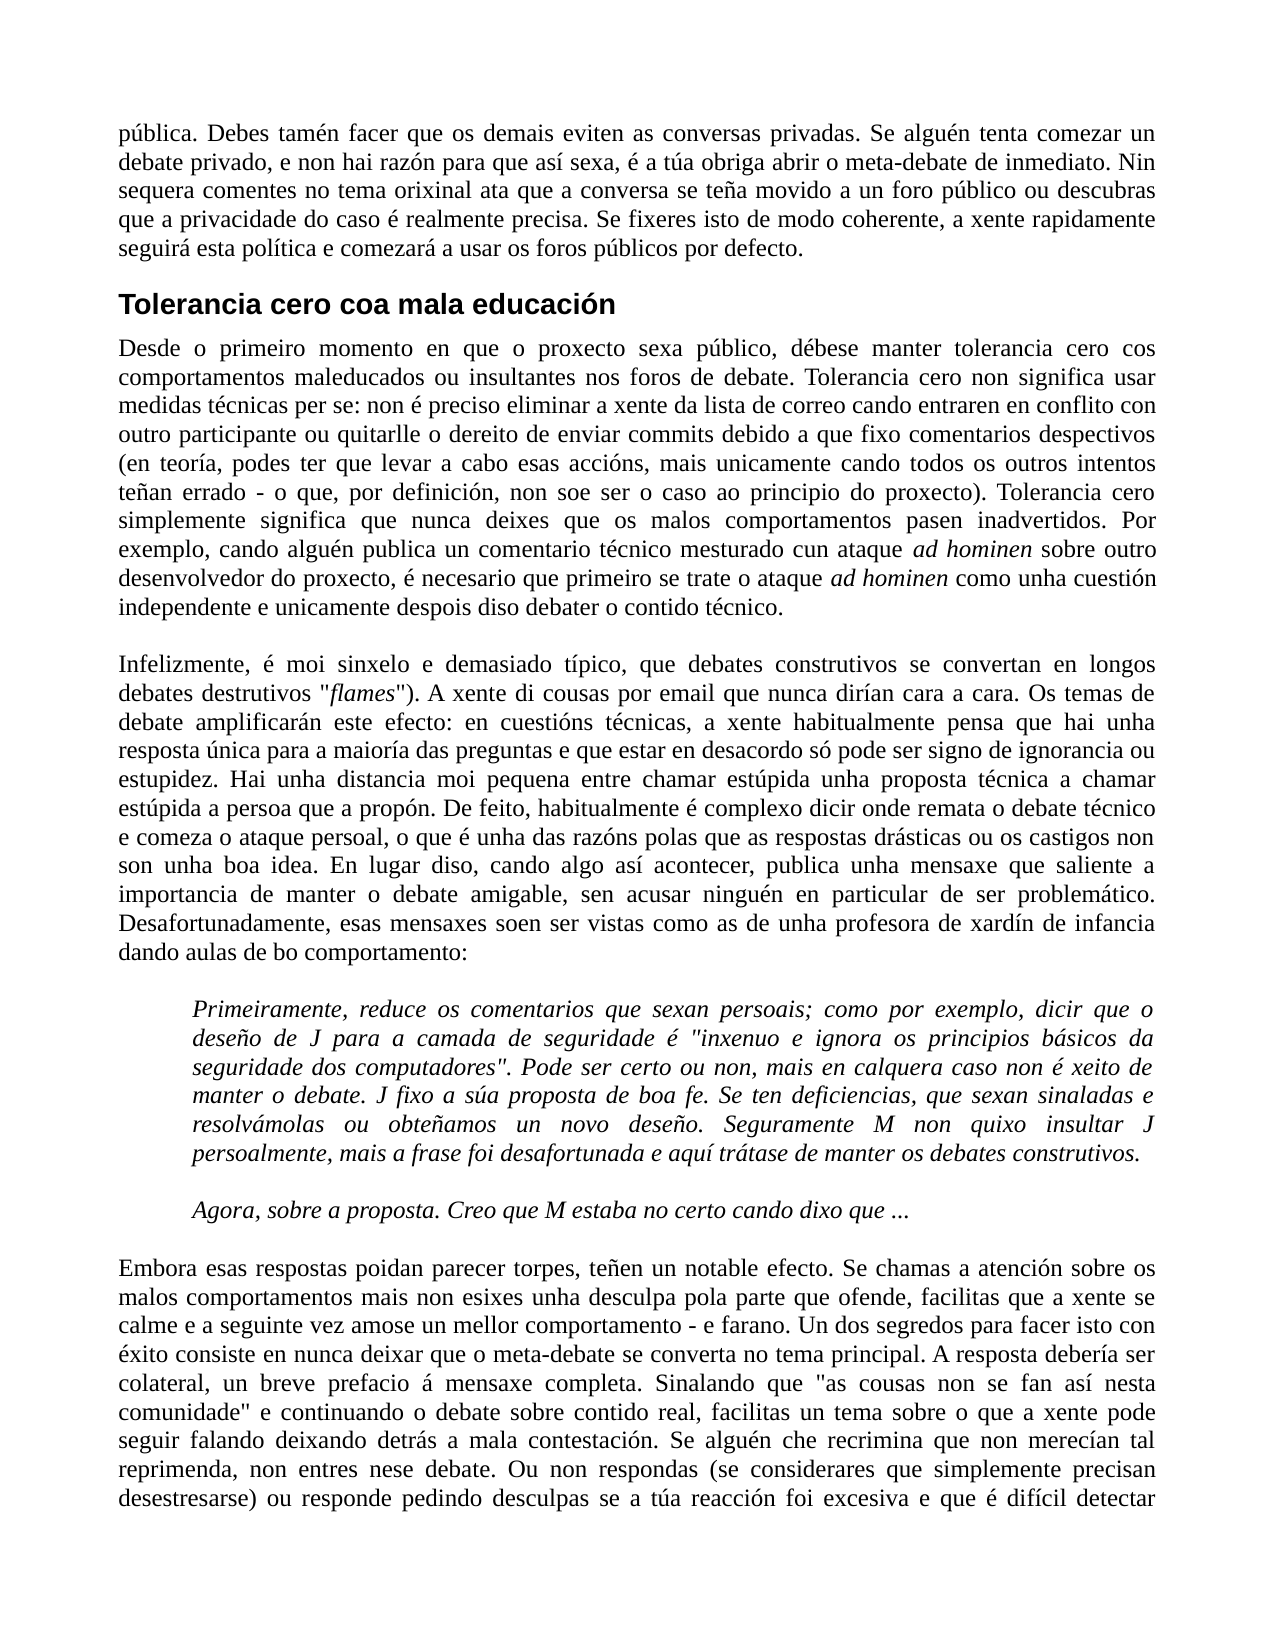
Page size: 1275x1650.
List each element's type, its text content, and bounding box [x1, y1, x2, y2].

text Embora esas respostas poidan parecer torpes, teñen un notable efecto. Se chamas a atención sobre os malos comportamentos mais non esixes unha desculpa pola parte que ofende, facilitas que a xente se calme e a seguinte vez amose un mellor comportamento - e farano. Un dos segredos para facer isto con éxito consiste en nunca deixar que o meta-debate se converta no tema principal. A resposta debería ser colateral, un breve prefacio á mensaxe completa. Sinalando que "as cousas non se fan así nesta comunidade" e continuando o debate sobre contido real, facilitas un tema sobre o que a xente pode seguir falando deixando detrás a mala contestación. Se alguén che recrimina que non merecían tal reprimenda, non entres nese debate. Ou non respondas (se considerares que simplemente precisan desestresarse) ou responde pedindo desculpas se a túa reacción foi excesiva e que é difícil detectar [118, 1253, 1157, 1512]
text Infelizmente, é moi sinxelo e demasiado típico, que debates construtivos se convertan en longos debates destrutivos "flames"). A xente di cousas por email que nunca dirían cara a cara. Os temas de debate amplificarán este efecto: en cuestións técnicas, a xente habitualmente pensa que hai unha resposta única para a maioría das preguntas e que estar en desacordo só pode ser signo de ignorancia ou estupidez. Hai unha distancia moi pequena entre chamar estúpida unha proposta técnica a chamar estúpida a persoa que a propón. De feito, habitualmente é complexo dicir onde remata o debate técnico e comeza o ataque persoal, o que é unha das razóns polas que as respostas drásticas ou os castigos non son unha boa idea. En lugar diso, cando algo así acontecer, publica unha mensaxe que saliente a importancia de manter o debate amigable, sen acusar ninguén en particular de ser problemático. Desafortunadamente, esas mensaxes soen ser vistas como as de unha profesora de xardín de infancia dando aulas de bo comportamento: [118, 649, 1157, 965]
text Agora, sobre a proposta. Creo que M estaba no certo cando dixo que ... [192, 1195, 1157, 1224]
subtitle Tolerancia cero coa mala educación [118, 287, 1157, 320]
text Desde o primeiro momento en que o proxecto sexa público, débese manter tolerancia cero cos comportamentos maleducados ou insultantes nos foros de debate. Tolerancia cero non significa usar medidas técnicas per se: non é preciso eliminar a xente da lista de correo cando entraren en conflito con outro participante ou quitarlle o dereito de enviar commits debido a que fixo comentarios despectivos (en teoría, podes ter que levar a cabo esas accións, mais unicamente cando todos os outros intentos teñan errado - o que, por definición, non soe ser o caso ao principio do proxecto). Tolerancia cero simplemente significa que nunca deixes que os malos comportamentos pasen inadvertidos. Por exemplo, cando alguén publica un comentario técnico mesturado cun ataque ad hominen sobre outro desenvolvedor do proxecto, é necesario que primeiro se trate o ataque ad hominen como unha cuestión independente e unicamente despois diso debater o contido técnico. [118, 333, 1157, 620]
text pública. Debes tamén facer que os demais eviten as conversas privadas. Se alguén tenta comezar un debate privado, e non hai razón para que así sexa, é a túa obriga abrir o meta-debate de inmediato. Nin sequera comentes no tema orixinal ata que a conversa se teña movido a un foro público ou descubras que a privacidade do caso é realmente precisa. Se fixeres isto de modo coherente, a xente rapidamente seguirá esta política e comezará a usar os foros públicos por defecto. [118, 118, 1157, 262]
text Primeiramente, reduce os comentarios que sexan persoais; como por exemplo, dicir que o deseño de J para a camada de seguridade é "inxenuo e ignora os principios básicos da seguridade dos computadores". Pode ser certo ou non, mais en calquera caso non é xeito de manter o debate. J fixo a súa proposta de boa fe. Se ten deficiencias, que sexan sinaladas e resolvámolas ou obteñamos un novo deseño. Seguramente M non quixo insultar J persoalmente, mais a frase foi desafortunada e aquí trátase de manter os debates construtivos. [192, 994, 1157, 1167]
